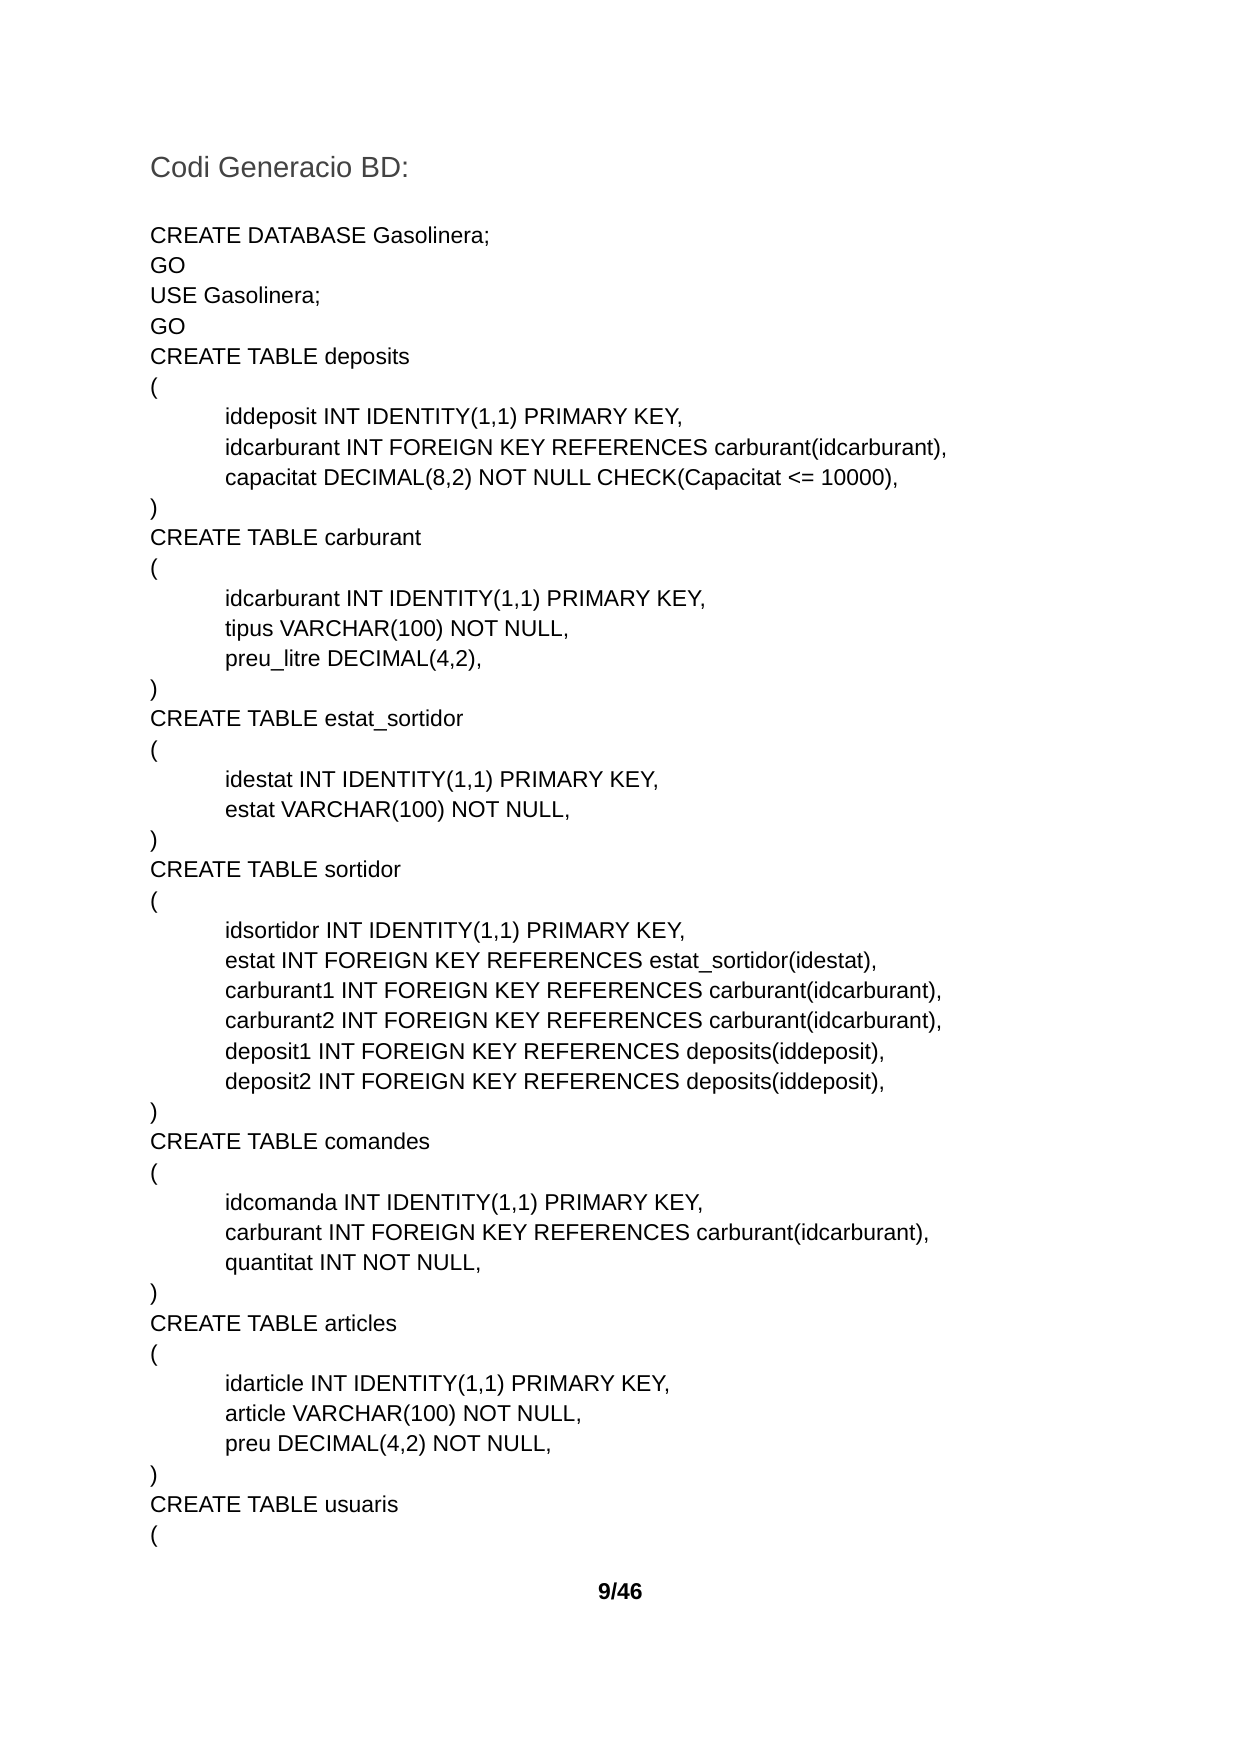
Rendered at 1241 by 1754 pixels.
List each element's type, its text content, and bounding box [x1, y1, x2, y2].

text ( [150, 1521, 1090, 1547]
text CREATE TABLE estat_sortidor [150, 705, 1090, 732]
text idcarburant INT FOREIGN KEY REFERENCES carburant(idcarburant), [150, 433, 1090, 460]
text tipus VARCHAR(100) NOT NULL, [150, 615, 1090, 641]
text ( [150, 1340, 1090, 1366]
text ) [150, 1279, 1090, 1306]
text article VARCHAR(100) NOT NULL, [150, 1400, 1090, 1427]
text CREATE TABLE deposits [150, 343, 1090, 369]
text idcomanda INT IDENTITY(1,1) PRIMARY KEY, [150, 1189, 1090, 1215]
text USE Gasolinera; [150, 282, 1090, 309]
subtitle Codi Generacio BD: [150, 150, 1090, 183]
text GO [150, 252, 1090, 279]
text CREATE TABLE usuaris [150, 1491, 1090, 1517]
text estat INT FOREIGN KEY REFERENCES estat_sortidor(idestat), [150, 947, 1090, 973]
text ( [150, 1158, 1090, 1185]
text ) [150, 494, 1090, 520]
text preu_litre DECIMAL(4,2), [150, 645, 1090, 671]
text ( [150, 887, 1090, 913]
text deposit1 INT FOREIGN KEY REFERENCES deposits(iddeposit), [150, 1038, 1090, 1064]
text ) [150, 826, 1090, 853]
text idsortidor INT IDENTITY(1,1) PRIMARY KEY, [150, 917, 1090, 943]
text idestat INT IDENTITY(1,1) PRIMARY KEY, [150, 766, 1090, 792]
text ( [150, 373, 1090, 399]
text deposit2 INT FOREIGN KEY REFERENCES deposits(iddeposit), [150, 1068, 1090, 1094]
text capacitat DECIMAL(8,2) NOT NULL CHECK(Capacitat <= 10000), [150, 464, 1090, 490]
text ( [150, 736, 1090, 762]
text ) [150, 1461, 1090, 1487]
text carburant2 INT FOREIGN KEY REFERENCES carburant(idcarburant), [150, 1007, 1090, 1034]
text GO [150, 313, 1090, 339]
text CREATE TABLE sortidor [150, 856, 1090, 883]
text ) [150, 1098, 1090, 1124]
text CREATE TABLE comandes [150, 1128, 1090, 1155]
text CREATE TABLE carburant [150, 524, 1090, 551]
text estat VARCHAR(100) NOT NULL, [150, 796, 1090, 822]
text carburant1 INT FOREIGN KEY REFERENCES carburant(idcarburant), [150, 977, 1090, 1004]
text iddeposit INT IDENTITY(1,1) PRIMARY KEY, [150, 403, 1090, 430]
text CREATE TABLE articles [150, 1309, 1090, 1336]
text quantitat INT NOT NULL, [150, 1249, 1090, 1276]
text carburant INT FOREIGN KEY REFERENCES carburant(idcarburant), [150, 1219, 1090, 1245]
text idarticle INT IDENTITY(1,1) PRIMARY KEY, [150, 1370, 1090, 1396]
text ( [150, 554, 1090, 581]
text CREATE DATABASE Gasolinera; [150, 222, 1090, 248]
text preu DECIMAL(4,2) NOT NULL, [150, 1430, 1090, 1457]
text ) [150, 675, 1090, 702]
text idcarburant INT IDENTITY(1,1) PRIMARY KEY, [150, 584, 1090, 611]
